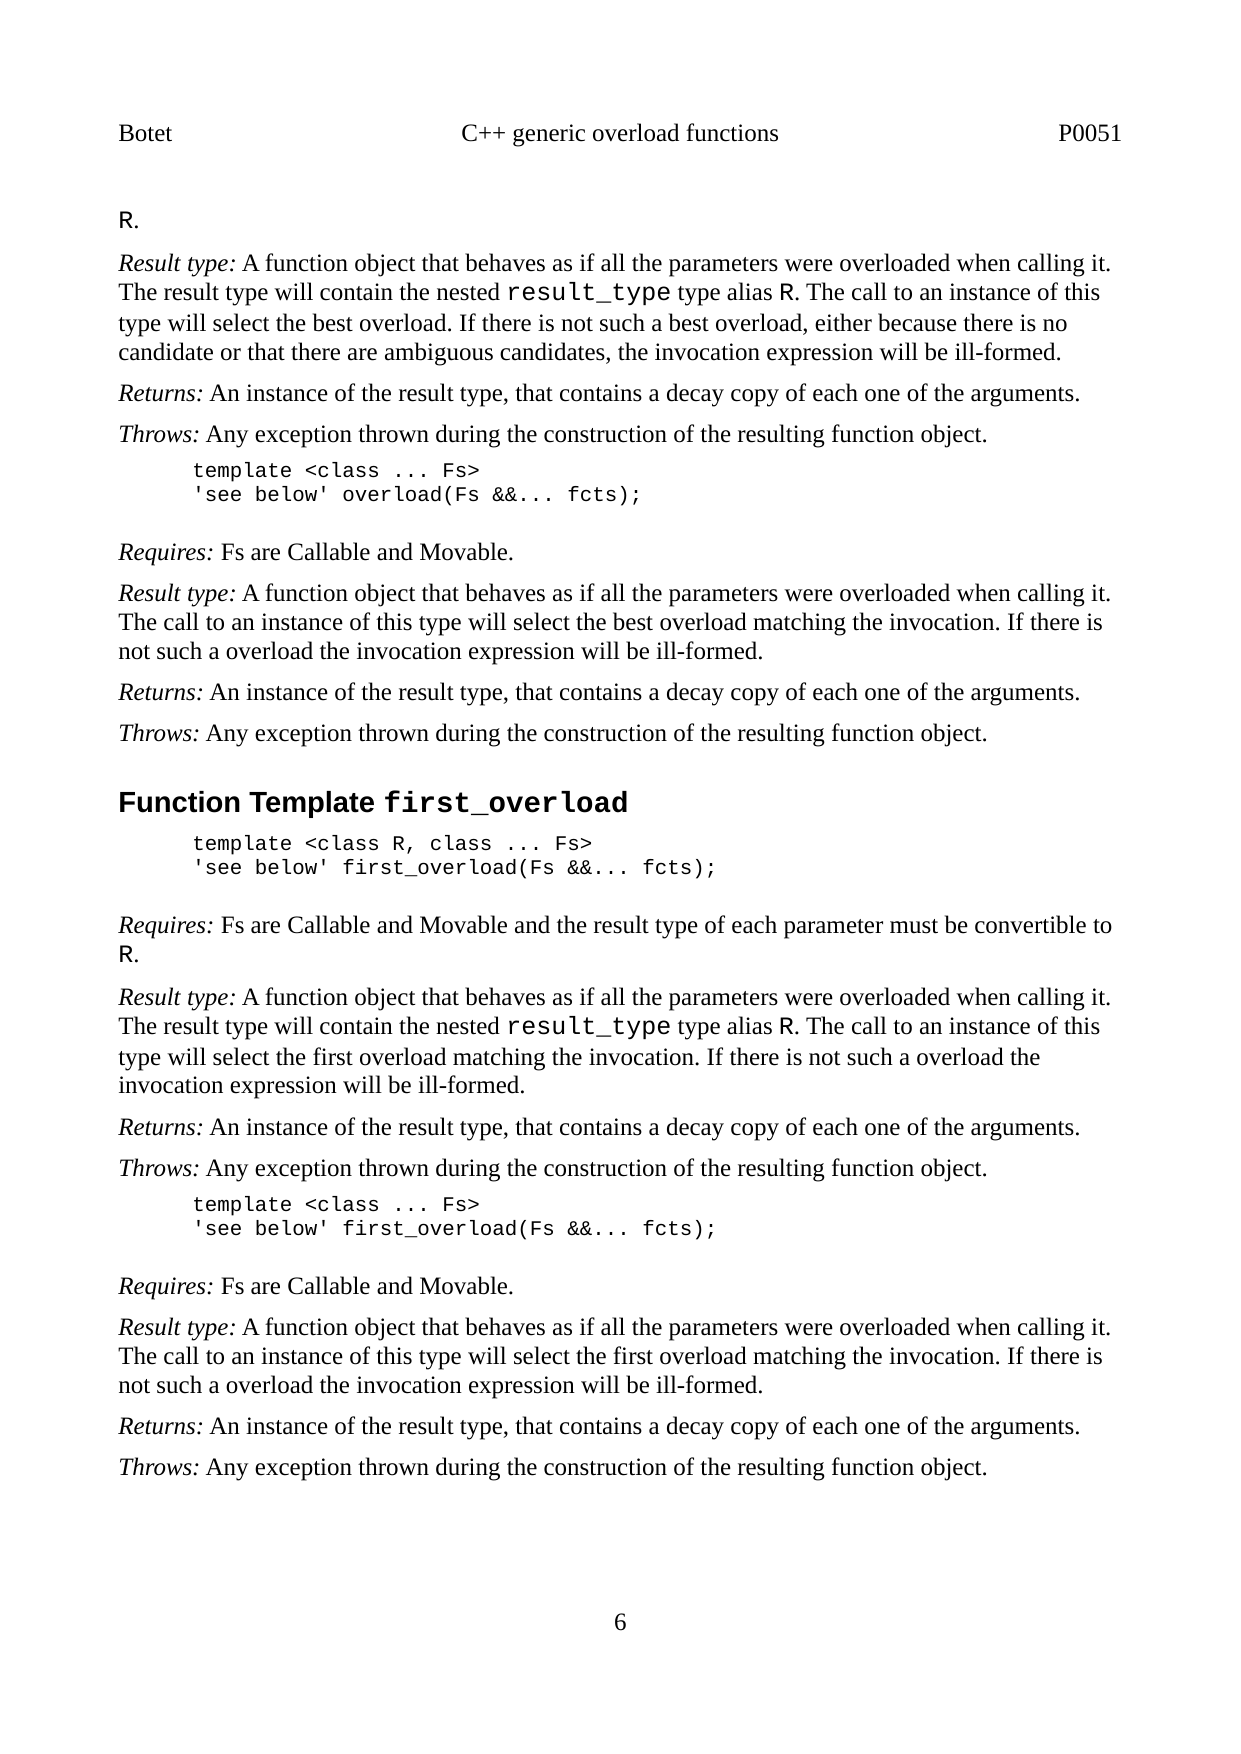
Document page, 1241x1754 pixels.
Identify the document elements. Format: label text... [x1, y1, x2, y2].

text Returns: An instance of the result type, that contains a decay copy of each one of the arguments. [118, 1411, 1122, 1440]
text template <class R, class ... Fs> [192, 833, 1122, 857]
text Throws: Any exception thrown during the construction of the resulting function object. [118, 1153, 1122, 1182]
text 'see below' first_overload(Fs &&... fcts); [192, 857, 1122, 881]
text Requires: Fs are Callable and Movable and the result type of each parameter must be convertible to R. [118, 910, 1122, 970]
text Requires: Fs are Callable and Movable. [118, 537, 1122, 566]
text 'see below' overload(Fs &&... fcts); [192, 484, 1122, 508]
text R. [118, 205, 1122, 236]
text Result type: A function object that behaves as if all the parameters were overloaded when calling it. The result type will contain the nested result_type type alias R. The call to an instance of this type will select the best overload. If there is not such a best overload, either because there is no candidate or that there are ambiguous candidates, the invocation expression will be ill-formed. [118, 248, 1122, 366]
text Throws: Any exception thrown during the construction of the resulting function object. [118, 1452, 1122, 1481]
text Returns: An instance of the result type, that contains a decay copy of each one of the arguments. [118, 378, 1122, 407]
subtitle Function Template first_overload [118, 785, 1122, 821]
text Result type: A function object that behaves as if all the parameters were overloaded when calling it. The result type will contain the nested result_type type alias R. The call to an instance of this type will select the first overload matching the invocation. If there is not such a overload the invocation expression will be ill-formed. [118, 982, 1122, 1099]
text template <class ... Fs> [192, 461, 1122, 484]
text 'see below' first_overload(Fs &&... fcts); [192, 1218, 1122, 1242]
text Throws: Any exception thrown during the construction of the resulting function object. [118, 718, 1122, 747]
text Returns: An instance of the result type, that contains a decay copy of each one of the arguments. [118, 677, 1122, 706]
text Returns: An instance of the result type, that contains a decay copy of each one of the arguments. [118, 1112, 1122, 1141]
text Result type: A function object that behaves as if all the parameters were overloaded when calling it. The call to an instance of this type will select the first overload matching the invocation. If there is not such a overload the invocation expression will be ill-formed. [118, 1312, 1122, 1399]
text Result type: A function object that behaves as if all the parameters were overloaded when calling it. The call to an instance of this type will select the best overload matching the invocation. If there is not such a overload the invocation expression will be ill-formed. [118, 578, 1122, 665]
text Throws: Any exception thrown during the construction of the resulting function object. [118, 419, 1122, 448]
text template <class ... Fs> [192, 1194, 1122, 1218]
text Requires: Fs are Callable and Movable. [118, 1271, 1122, 1300]
